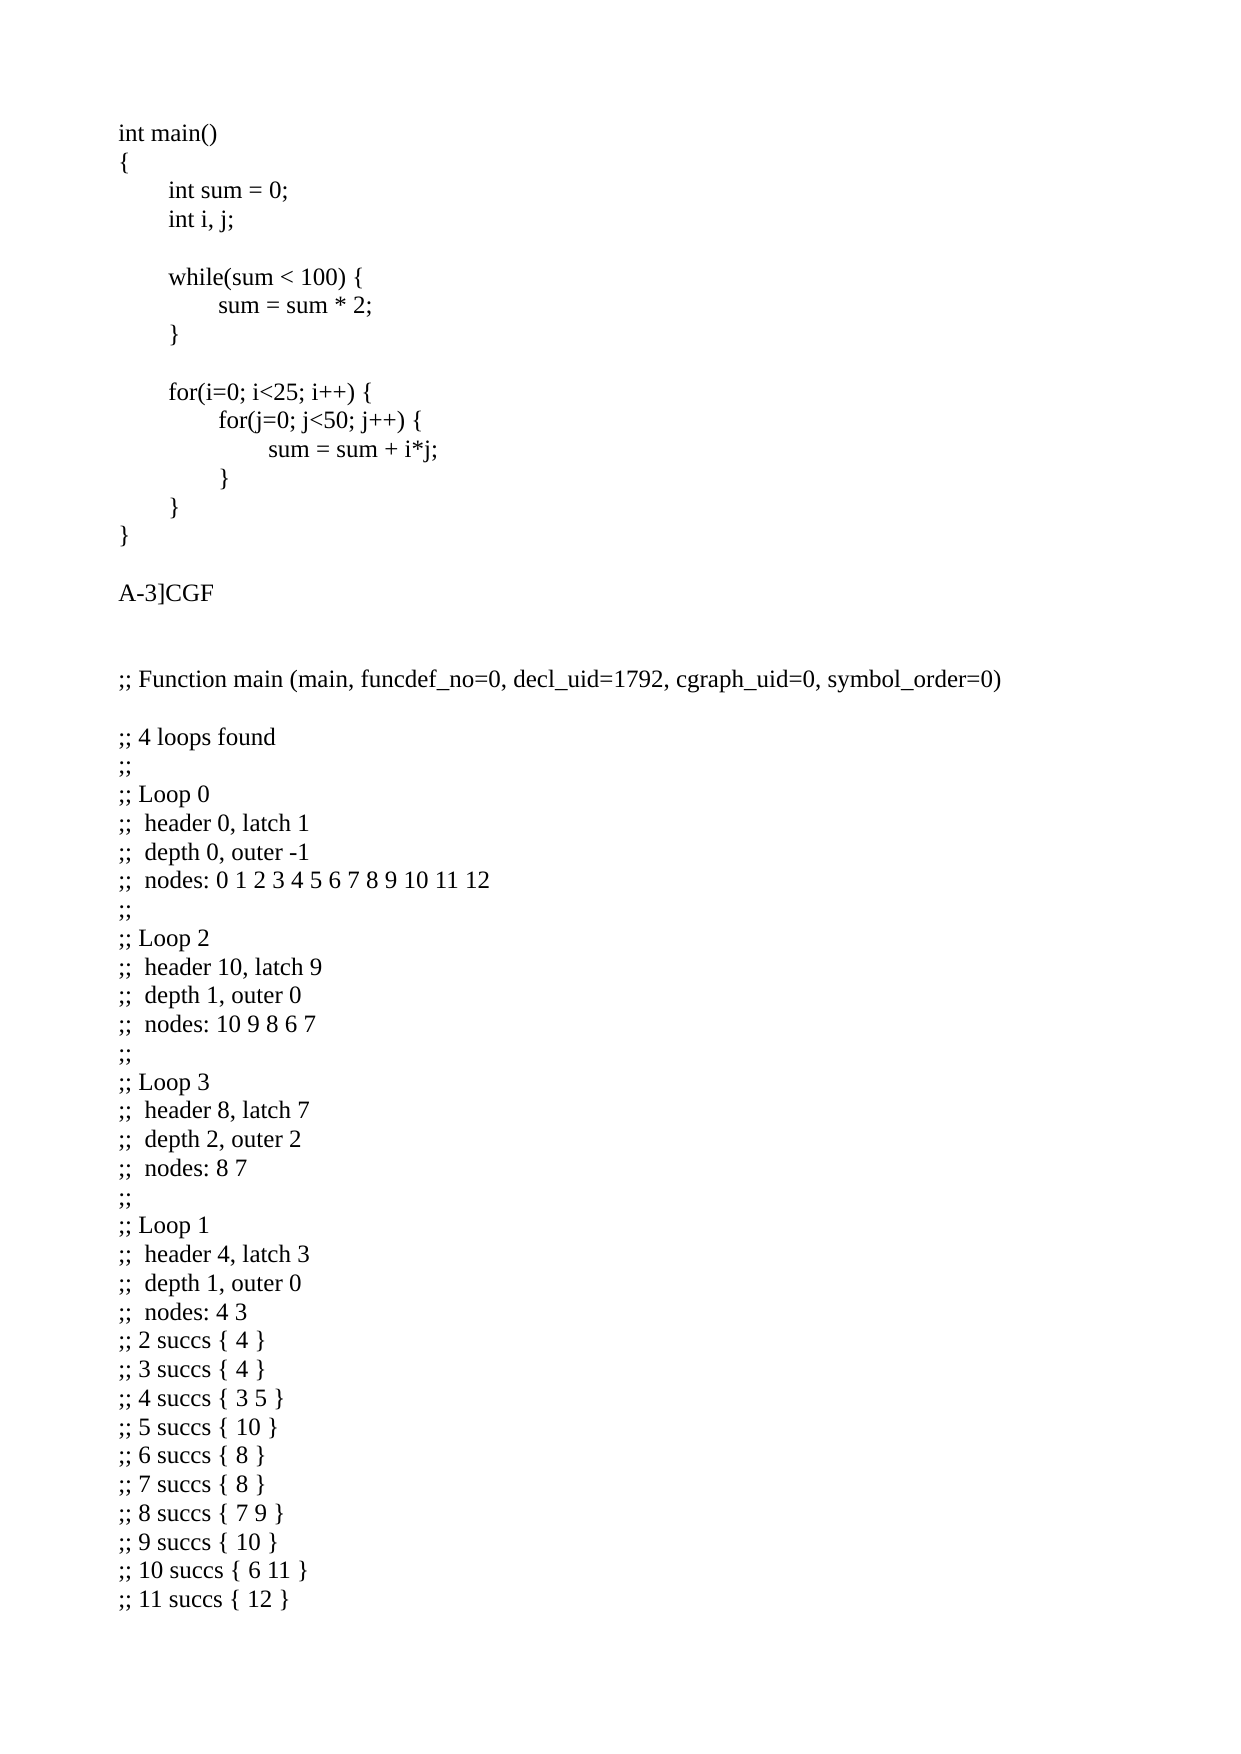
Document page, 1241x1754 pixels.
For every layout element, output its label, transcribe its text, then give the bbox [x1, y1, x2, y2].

text for(i=0; i<25; i++) { [118, 377, 1122, 406]
text A-3]CGF [118, 578, 1122, 607]
text ;; nodes: 8 7 [118, 1153, 1122, 1182]
text ;; depth 2, outer 2 [118, 1124, 1122, 1153]
text sum = sum + i*j; [118, 434, 1122, 463]
text ;; 7 succs { 8 } [118, 1469, 1122, 1498]
text ;; nodes: 4 3 [118, 1297, 1122, 1326]
text ;; header 4, latch 3 [118, 1239, 1122, 1268]
text ;; 9 succs { 10 } [118, 1527, 1122, 1556]
text int i, j; [118, 204, 1122, 233]
text ;; [118, 894, 1122, 923]
text ;; 8 succs { 7 9 } [118, 1498, 1122, 1527]
text sum = sum * 2; [118, 291, 1122, 319]
text ;; depth 1, outer 0 [118, 1268, 1122, 1297]
text ;; 2 succs { 4 } [118, 1326, 1122, 1354]
text ;; header 8, latch 7 [118, 1096, 1122, 1124]
text for(j=0; j<50; j++) { [118, 406, 1122, 434]
text ;; Loop 2 [118, 923, 1122, 952]
text } [118, 319, 1122, 348]
text while(sum < 100) { [118, 262, 1122, 291]
text ;; [118, 751, 1122, 779]
text int sum = 0; [118, 176, 1122, 204]
text } [118, 463, 1122, 492]
text ;; nodes: 0 1 2 3 4 5 6 7 8 9 10 11 12 [118, 866, 1122, 894]
text ;; header 0, latch 1 [118, 808, 1122, 837]
text ;; header 10, latch 9 [118, 952, 1122, 981]
text ;; 5 succs { 10 } [118, 1412, 1122, 1441]
text ;; 11 succs { 12 } [118, 1584, 1122, 1613]
text } [118, 492, 1122, 521]
text ;; depth 0, outer -1 [118, 837, 1122, 866]
text ;; Loop 3 [118, 1067, 1122, 1096]
text int main() [118, 118, 1122, 147]
text ;; 3 succs { 4 } [118, 1354, 1122, 1383]
text ;; Loop 0 [118, 779, 1122, 808]
text ;; Loop 1 [118, 1211, 1122, 1239]
text ;; Function main (main, funcdef_no=0, decl_uid=1792, cgraph_uid=0, symbol_order=0) [118, 664, 1122, 693]
text ;; 4 loops found [118, 722, 1122, 751]
text ;; 6 succs { 8 } [118, 1441, 1122, 1469]
text } [118, 521, 1122, 549]
text ;; nodes: 10 9 8 6 7 [118, 1009, 1122, 1038]
text ;; 10 succs { 6 11 } [118, 1556, 1122, 1584]
text ;; depth 1, outer 0 [118, 981, 1122, 1009]
text ;; [118, 1038, 1122, 1067]
text { [118, 147, 1122, 176]
text ;; 4 succs { 3 5 } [118, 1383, 1122, 1412]
text ;; [118, 1182, 1122, 1211]
